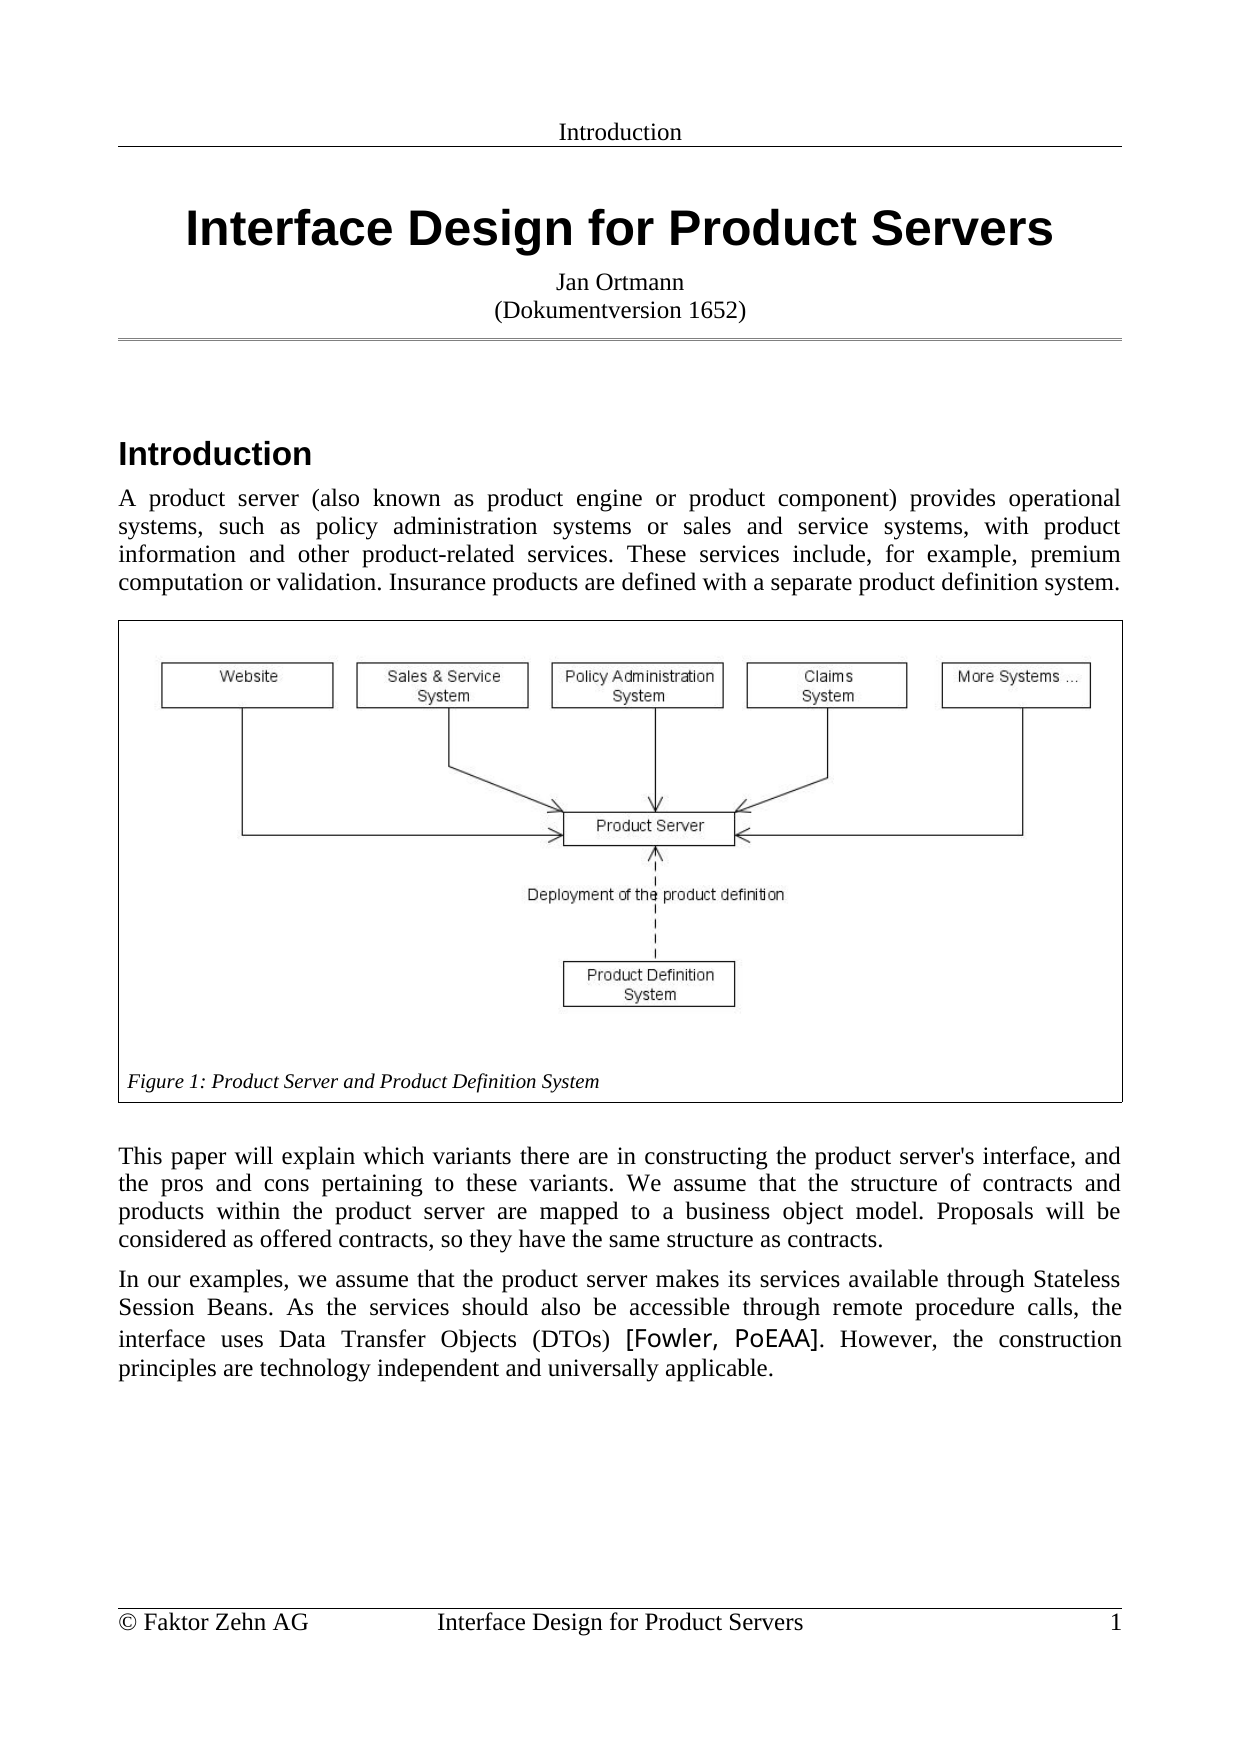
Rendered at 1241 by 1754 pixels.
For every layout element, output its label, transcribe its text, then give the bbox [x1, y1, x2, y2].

picture [127, 628, 1113, 1030]
text (Dokumentversion 1652) [118, 296, 1122, 324]
text Interface Design for Product Servers [118, 200, 1122, 256]
subtitle Introduction [118, 435, 1122, 472]
text Figure 1: Product Server and Product Definition System [127, 1070, 1113, 1093]
text This paper will explain which variants there are in constructing the product server's interface, and the pros and cons pertaining to these variants. We assume that the structure of contracts and products within the product server are mapped to a business object model. Proposals will be considered as offered contracts, so they have the same structure as contracts. [118, 1142, 1122, 1253]
text In our examples, we assume that the product server makes its services available through Stateless Session Beans. As the services should also be accessible through remote procedure calls, the interface uses Data Transfer Objects (DTOs) [Fowler, PoEAA]. However, the construction principles are technology independent and universally applicable. [118, 1265, 1122, 1382]
text Jan Ortmann [118, 268, 1122, 296]
text A product server (also known as product engine or product component) provides operational systems, such as policy administration systems or sales and service systems, with product information and other product-related services. These services include, for example, premium computation or validation. Insurance products are defined with a separate product definition system. [118, 484, 1122, 595]
